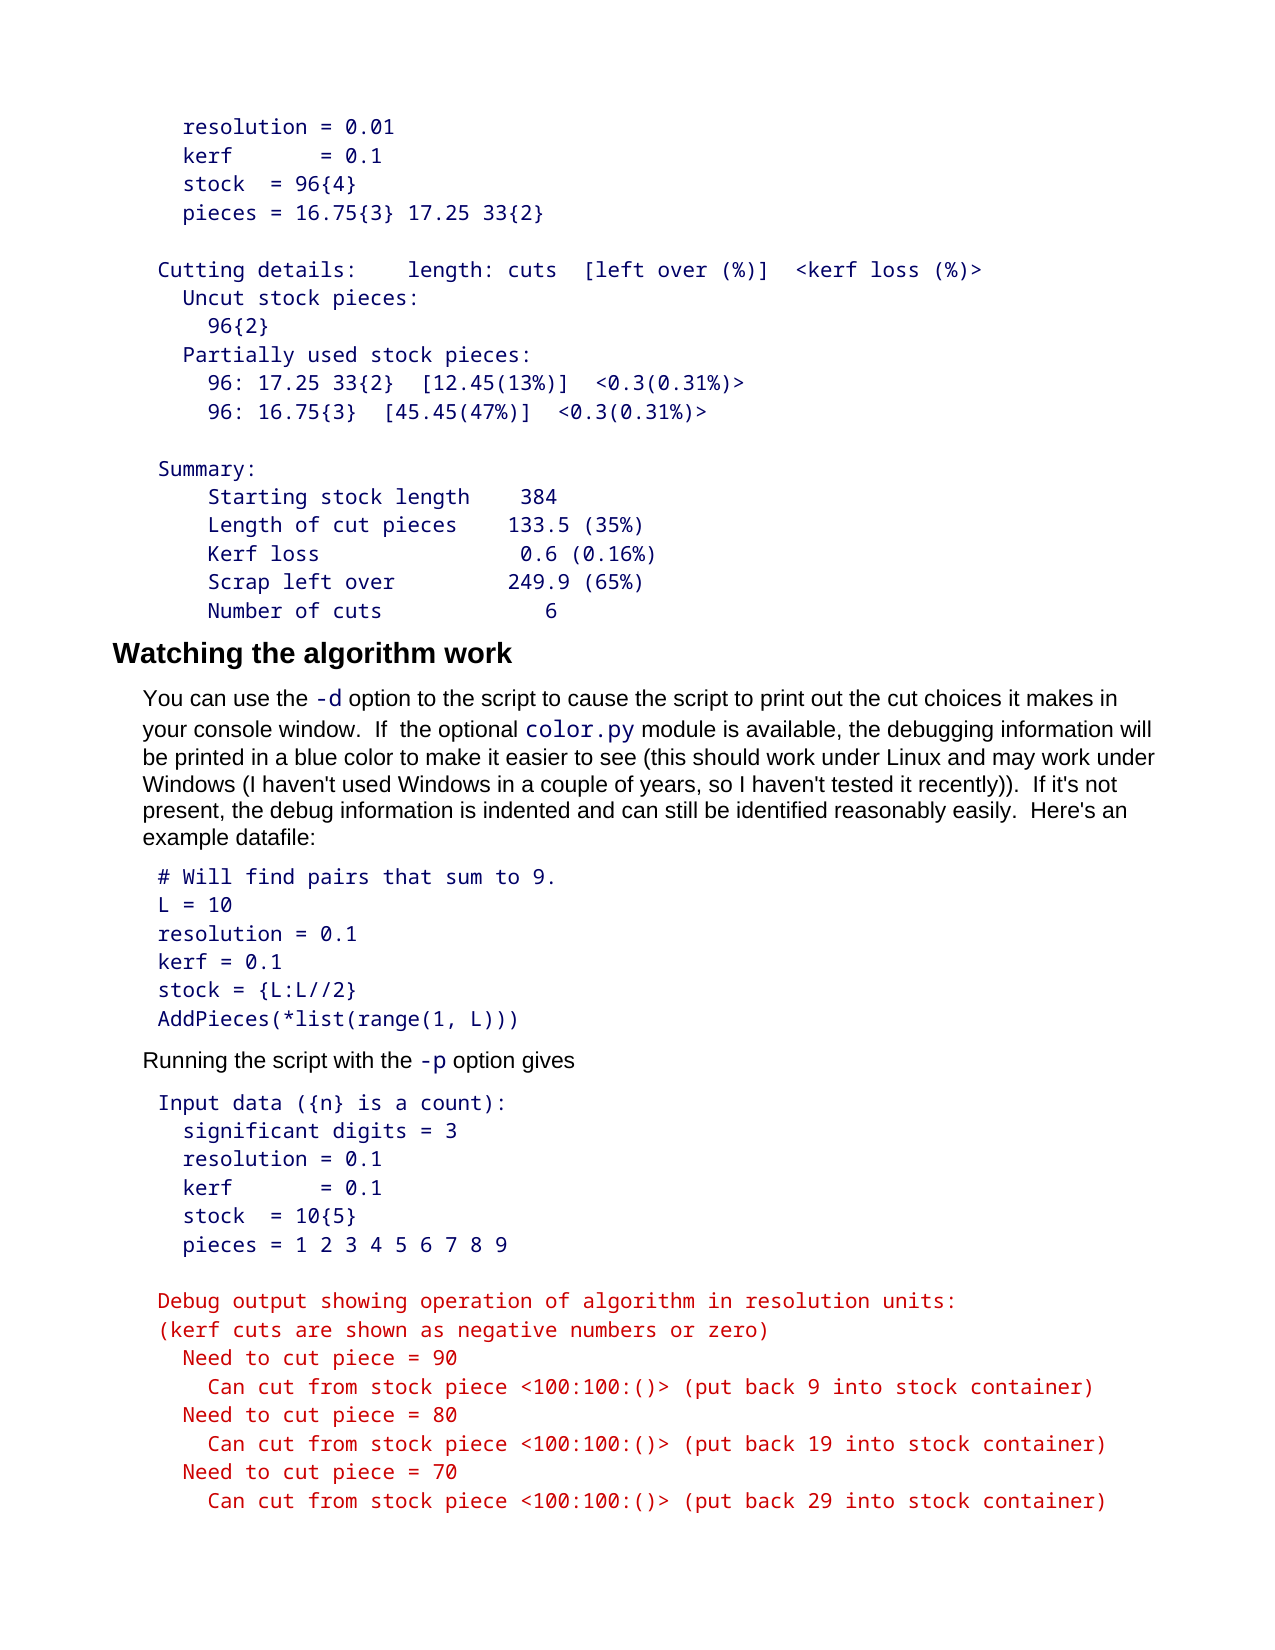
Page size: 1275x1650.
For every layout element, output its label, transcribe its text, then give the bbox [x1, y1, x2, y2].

text Partially used stock pieces: [157, 340, 1162, 368]
text resolution = 0.1 [157, 1144, 1162, 1173]
text stock = 96{4} [157, 169, 1162, 198]
text 96{2} [157, 312, 1162, 340]
text Need to cut piece = 70 [157, 1457, 1162, 1486]
text Kerf loss 0.6 (0.16%) [157, 539, 1162, 567]
text You can use the -d option to the script to cause the script to print out the cut choices it makes in your console window. If the optional color.py module is available, the debugging information will be printed in a blue color to make it easier to see (this should work under Linux and may work under Windows (I haven't used Windows in a couple of years, so I haven't tested it recently)). If it's not present, the debug information is indented and can still be identified reasonably easily. Here's an example datafile: [142, 682, 1162, 850]
text Scrap left over 249.9 (65%) [157, 567, 1162, 596]
text resolution = 0.1 [157, 919, 1162, 947]
text Cutting details: length: cuts [left over (%)] <kerf loss (%)> [157, 255, 1162, 283]
text Running the script with the -p option gives [142, 1044, 1162, 1076]
text Summary: [157, 454, 1162, 482]
text stock = 10{5} [157, 1201, 1162, 1230]
text Can cut from stock piece <100:100:()> (put back 29 into stock container) [157, 1486, 1162, 1514]
text Debug output showing operation of algorithm in resolution units: [157, 1287, 1162, 1315]
text (kerf cuts are shown as negative numbers or zero) [157, 1315, 1162, 1343]
text Input data ({n} is a count): [157, 1088, 1162, 1116]
subtitle Watching the algorithm work [112, 636, 1162, 670]
text Need to cut piece = 90 [157, 1343, 1162, 1372]
text AddPieces(*list(range(1, L))) [157, 1004, 1162, 1032]
text Can cut from stock piece <100:100:()> (put back 9 into stock container) [157, 1372, 1162, 1400]
text resolution = 0.01 [157, 112, 1162, 141]
text pieces = 1 2 3 4 5 6 7 8 9 [157, 1230, 1162, 1258]
text 96: 16.75{3} [45.45(47%)] <0.3(0.31%)> [157, 397, 1162, 425]
text # Will find pairs that sum to 9. [157, 862, 1162, 890]
text stock = {L:L//2} [157, 976, 1162, 1004]
text kerf = 0.1 [157, 947, 1162, 976]
text Need to cut piece = 80 [157, 1400, 1162, 1429]
text pieces = 16.75{3} 17.25 33{2} [157, 198, 1162, 226]
text Length of cut pieces 133.5 (35%) [157, 511, 1162, 539]
text significant digits = 3 [157, 1116, 1162, 1144]
text Uncut stock pieces: [157, 283, 1162, 312]
text Can cut from stock piece <100:100:()> (put back 19 into stock container) [157, 1429, 1162, 1457]
text Starting stock length 384 [157, 482, 1162, 511]
text Number of cuts 6 [157, 596, 1162, 624]
text 96: 17.25 33{2} [12.45(13%)] <0.3(0.31%)> [157, 368, 1162, 397]
text kerf = 0.1 [157, 1173, 1162, 1201]
text kerf = 0.1 [157, 141, 1162, 169]
text L = 10 [157, 890, 1162, 919]
